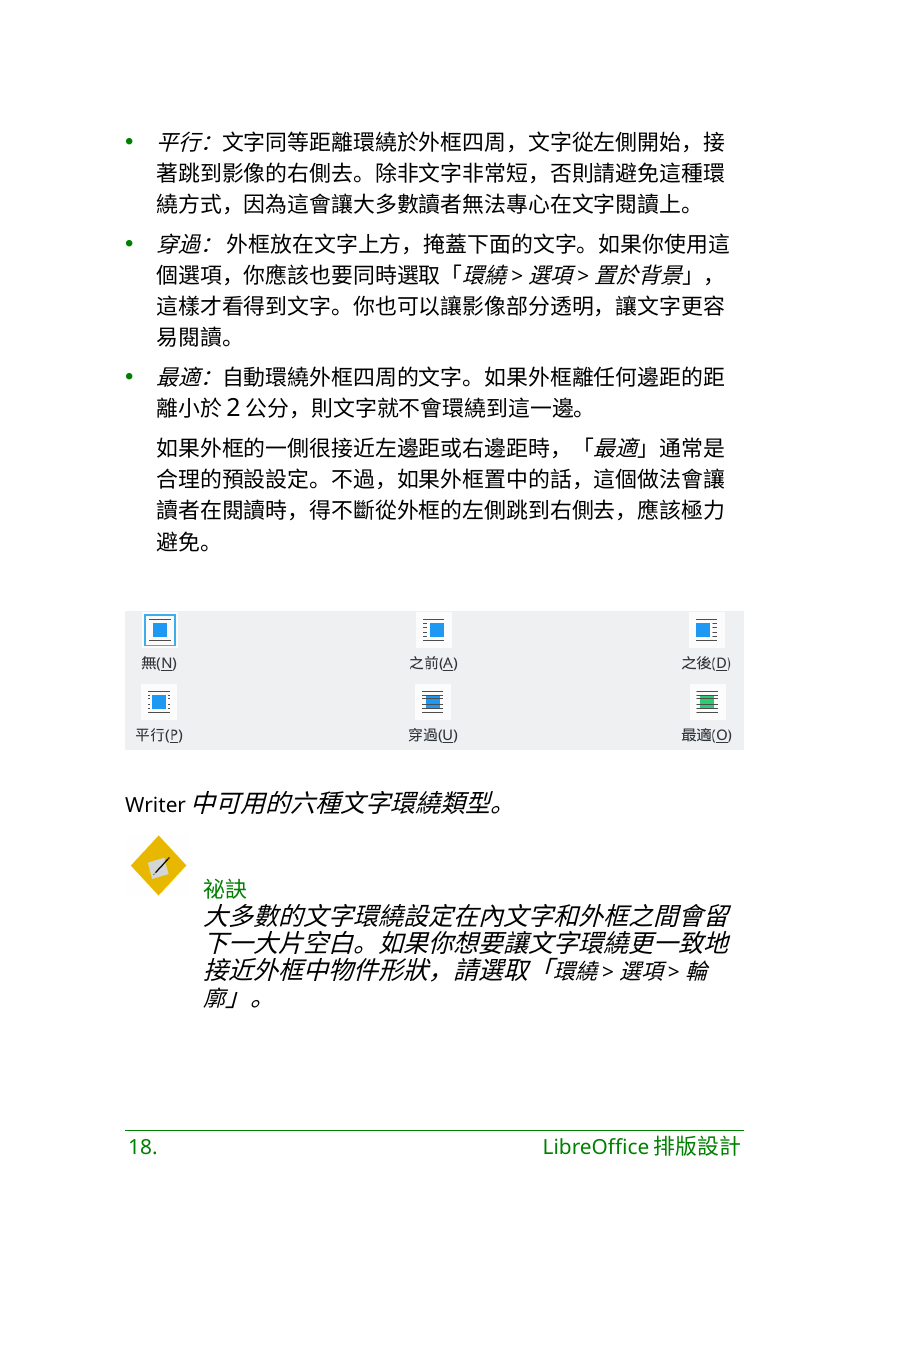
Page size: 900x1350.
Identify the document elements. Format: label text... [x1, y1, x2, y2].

table_cell Writer中可用的六種文字環繞類型。 [125, 783, 744, 818]
list 祕訣 [125, 833, 744, 903]
text 如果外框的一側很接近左邊距或右邊距時，「最適」通常是合理的預設設定。不過，如果外框置中的話，這個做法會讓讀者在閱讀時，得不斷從外框的左側跳到右側去，應該極力避免。 [156, 431, 744, 556]
picture [126, 834, 189, 897]
picture [125, 611, 744, 750]
list 穿過： 外框放在文字上方，掩蓋下面的文字。如果你使用這個選項，你應該也要同時選取「環繞 > 選項 > 置於背景」，這樣才看得到文字。你也可以讓影像部分透明，讓文字更容易閱讀。 [125, 227, 744, 352]
list 最適：自動環繞外框四周的文字。如果外框離任何邊距的距離小於2公分，則文字就不會環繞到這一邊。 [125, 360, 744, 423]
table_header [125, 580, 744, 611]
text 大多數的文字環繞設定在內文字和外框之間會留下一大片空白。如果你想要讓文字環繞更一致地接近外框中物件形狀，請選取「環繞 > 選項 > 輪廓」。 [203, 903, 744, 1012]
table_header [125, 750, 744, 783]
list 平行：文字同等距離環繞於外框四周，文字從左側開始，接著跳到影像的右側去。除非文字非常短，否則請避免這種環繞方式，因為這會讓大多數讀者無法專心在文字閱讀上。 [125, 125, 744, 219]
